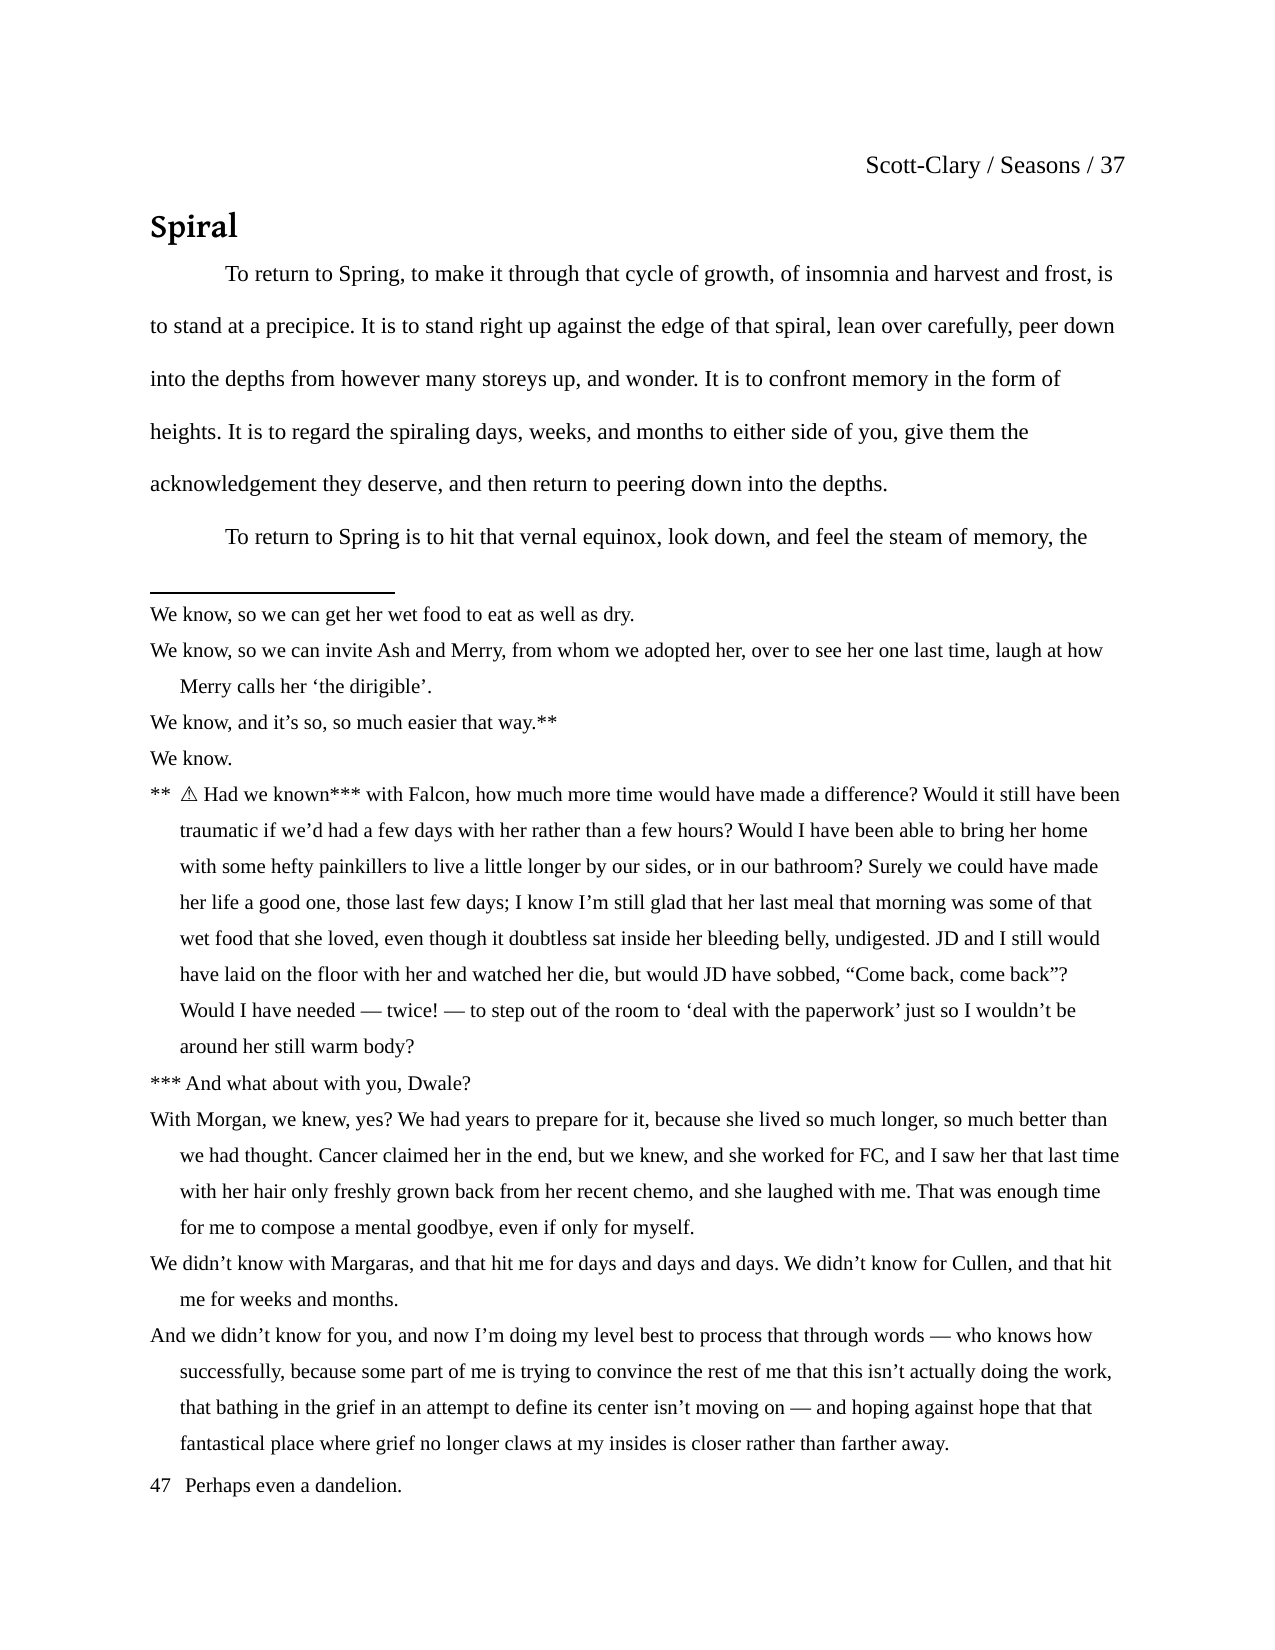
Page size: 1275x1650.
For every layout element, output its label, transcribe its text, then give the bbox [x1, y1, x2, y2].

text *** And what about with you, Dwale? [147, 1067, 1128, 1094]
text To return to Spring, to make it through that cycle of growth, of insomnia and harvest and frost, is to stand at a precipice. It is to stand right up against the edge of that spiral, lean over carefully, peer down into the depths from however many storeys up, and wonder. It is to confront memory in the form of heights. It is to regard the spiraling days, weeks, and months to either side of you, give them the acknowledgement they deserve, and then return to peering down into the depths. [150, 259, 1125, 497]
text And we didn’t know for you, and now I’m doing my level best to process that through words — who knows how successfully, because some part of me is trying to convince the rest of me that this isn’t actually doing the work, that bathing in the grief in an attempt to define its center isn’t moving on — and hoping against hope that that fantastical place where grief no longer claws at my insides is closer rather than farther away. [147, 1320, 1128, 1458]
text Perhaps even a dandelion. [147, 1470, 1128, 1500]
text With Morgan, we knew, yes? We had years to prepare for it, because she lived so much longer, so much better than we had thought. Cancer claimed her in the end, but we knew, and she worked for FC, and I saw her that last time with her hair only freshly grown back from her recent chemo, and she laughed with me. That was enough time for me to compose a mental goodbye, even if only for myself. [147, 1103, 1128, 1239]
text We know, and it’s so, so much easier that way.** [147, 707, 1128, 734]
subtitle Spiral [150, 208, 1125, 247]
text We know, so we can invite Ash and Merry, from whom we adopted her, over to see her one last time, laugh at how Merry calls her ‘the dirigible’. [147, 635, 1128, 698]
text We know, so we can get her wet food to eat as well as dry. [147, 599, 1128, 626]
text We didn’t know with Margaras, and that hit me for days and days and days. We didn’t know for Cullen, and that hit me for weeks and months. [147, 1248, 1128, 1311]
text ** ⚠ Had we known*** with Falcon, how much more time would have made a difference? Would it still have been traumatic if we’d had a few days with her rather than a few hours? Would I have been able to bring her home with some hefty painkillers to live a little longer by our sides, or in our bathroom? Surely we could have made her life a good one, those last few days; I know I’m still glad that her last meal that morning was some of that wet food that she loved, even though it doubtless sat inside her bleeding belly, undigested. JD and I still would have laid on the floor with her and watched her die, but would JD have sobbed, “Come back, come back”? Would I have needed — twice! — to step out of the room to ‘deal with the paperwork’ just so I wouldn’t be around her still warm body? [147, 779, 1128, 1058]
text We know. [147, 743, 1128, 770]
text To return to Spring is to hit that vernal equinox, look down, and feel the steam of memory, the [150, 523, 1125, 549]
